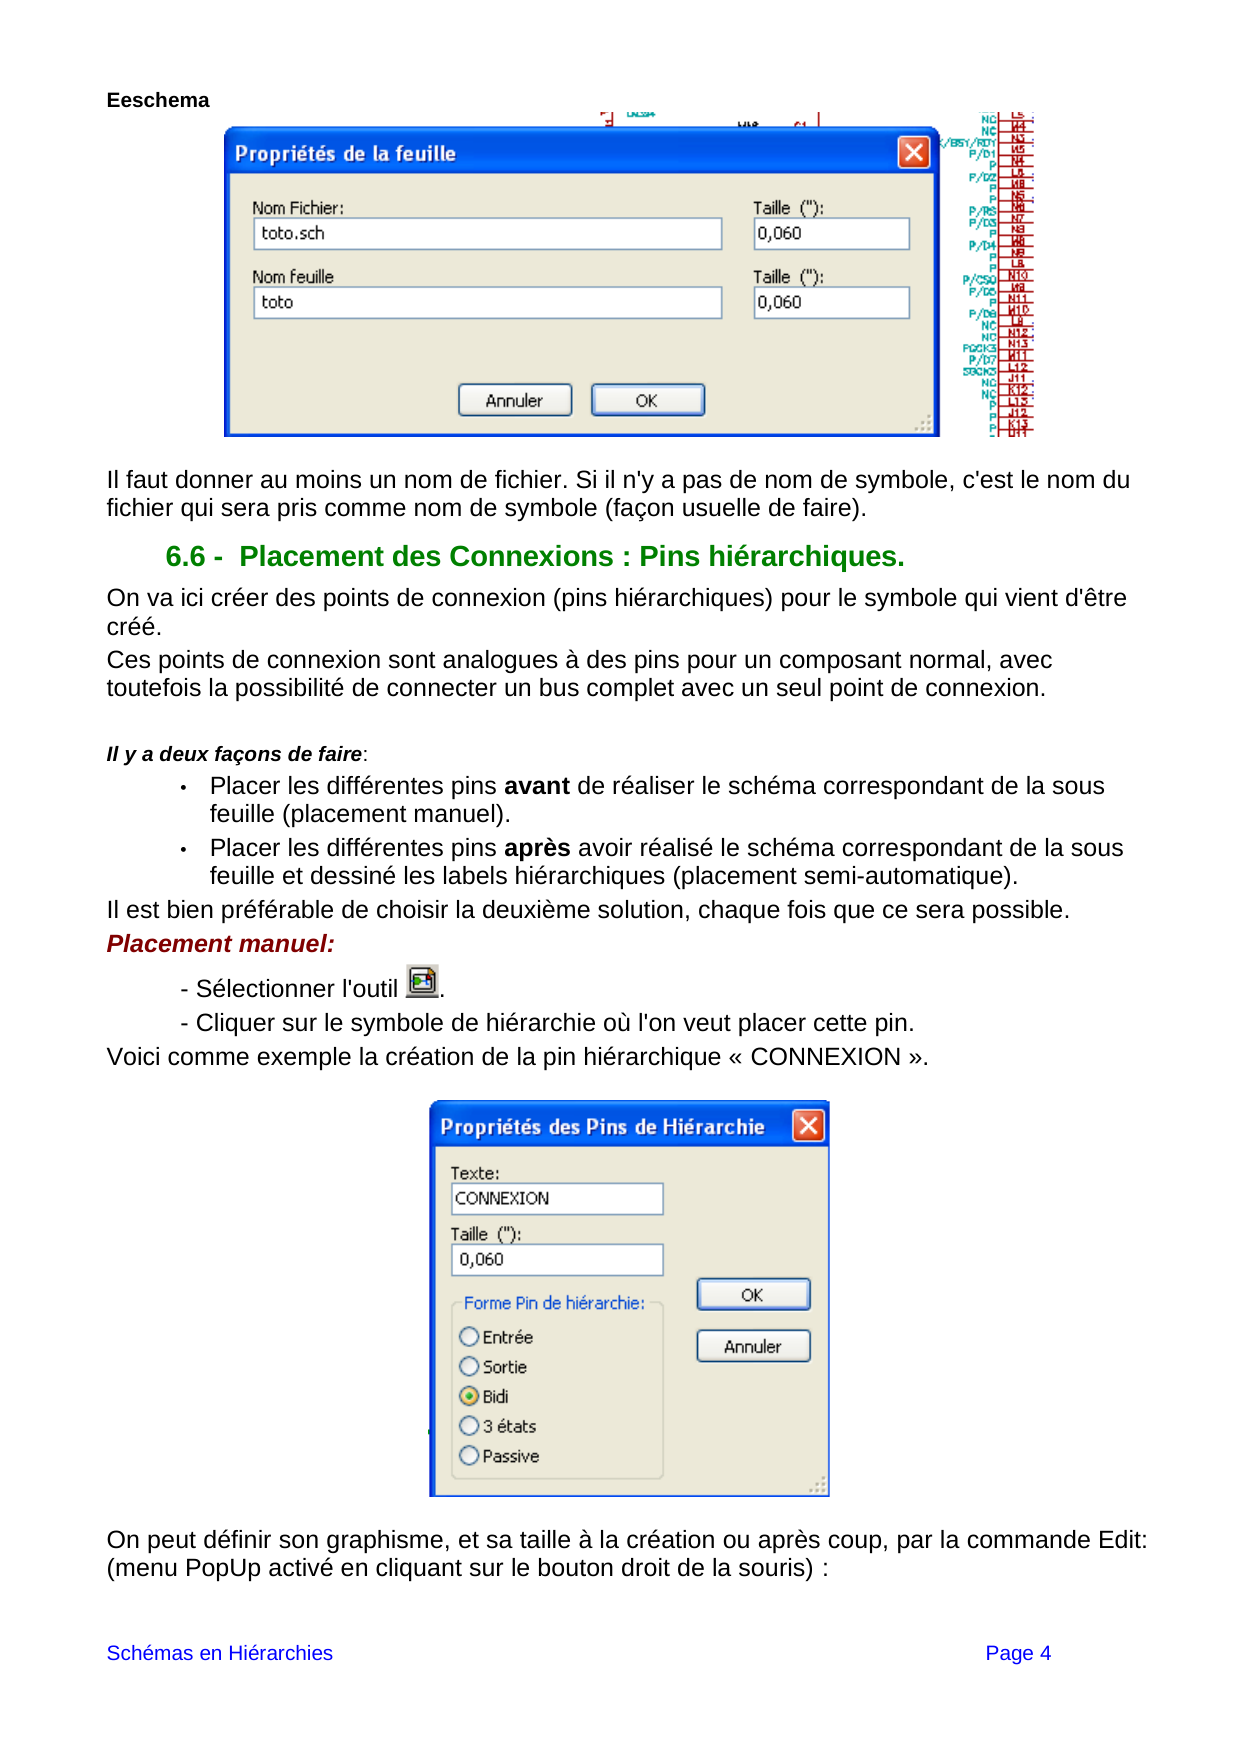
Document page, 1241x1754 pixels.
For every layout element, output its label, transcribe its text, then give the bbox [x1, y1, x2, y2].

text Il est bien préférable de choisir la deuxième solution, chaque fois que ce sera possible. [106, 896, 1151, 924]
list Placer les différentes pins avant de réaliser le schéma correspondant de la sous feuille (placement manuel). [180, 772, 1151, 828]
text On peut définir son graphisme, et sa taille à la création ou après coup, par la commande Edit: (menu PopUp activé en cliquant sur le bouton droit de la souris) : [106, 1526, 1151, 1582]
picture [405, 963, 439, 998]
subtitle Placement des Connexions : Pins hiérarchiques. [92, 540, 1151, 573]
picture [224, 112, 1034, 437]
text - Cliquer sur le symbole de hiérarchie où l'on veut placer cette pin. [180, 1009, 1151, 1037]
text Ces points de connexion sont analogues à des pins pour un composant normal, avec toutefois la possibilité de connecter un bus complet avec un seul point de connexion. [106, 646, 1151, 702]
text On va ici créer des points de connexion (pins hiérarchiques) pour le symbole qui vient d'être créé. [106, 584, 1151, 640]
text - Sélectionner l'outil . [180, 964, 1151, 1003]
text Il y a deux façons de faire: [106, 742, 1151, 766]
list Placer les différentes pins après avoir réalisé le schéma correspondant de la sous feuille et dessiné les labels hiérarchiques (placement semi-automatique). [180, 834, 1151, 890]
picture [428, 1100, 830, 1497]
text Voici comme exemple la création de la pin hiérarchique « CONNEXION ». [106, 1043, 1151, 1071]
text Il faut donner au moins un nom de fichier. Si il n'y a pas de nom de symbole, c'est le nom du fichier qui sera pris comme nom de symbole (façon usuelle de faire). [106, 466, 1151, 522]
text Placement manuel: [106, 930, 1151, 958]
